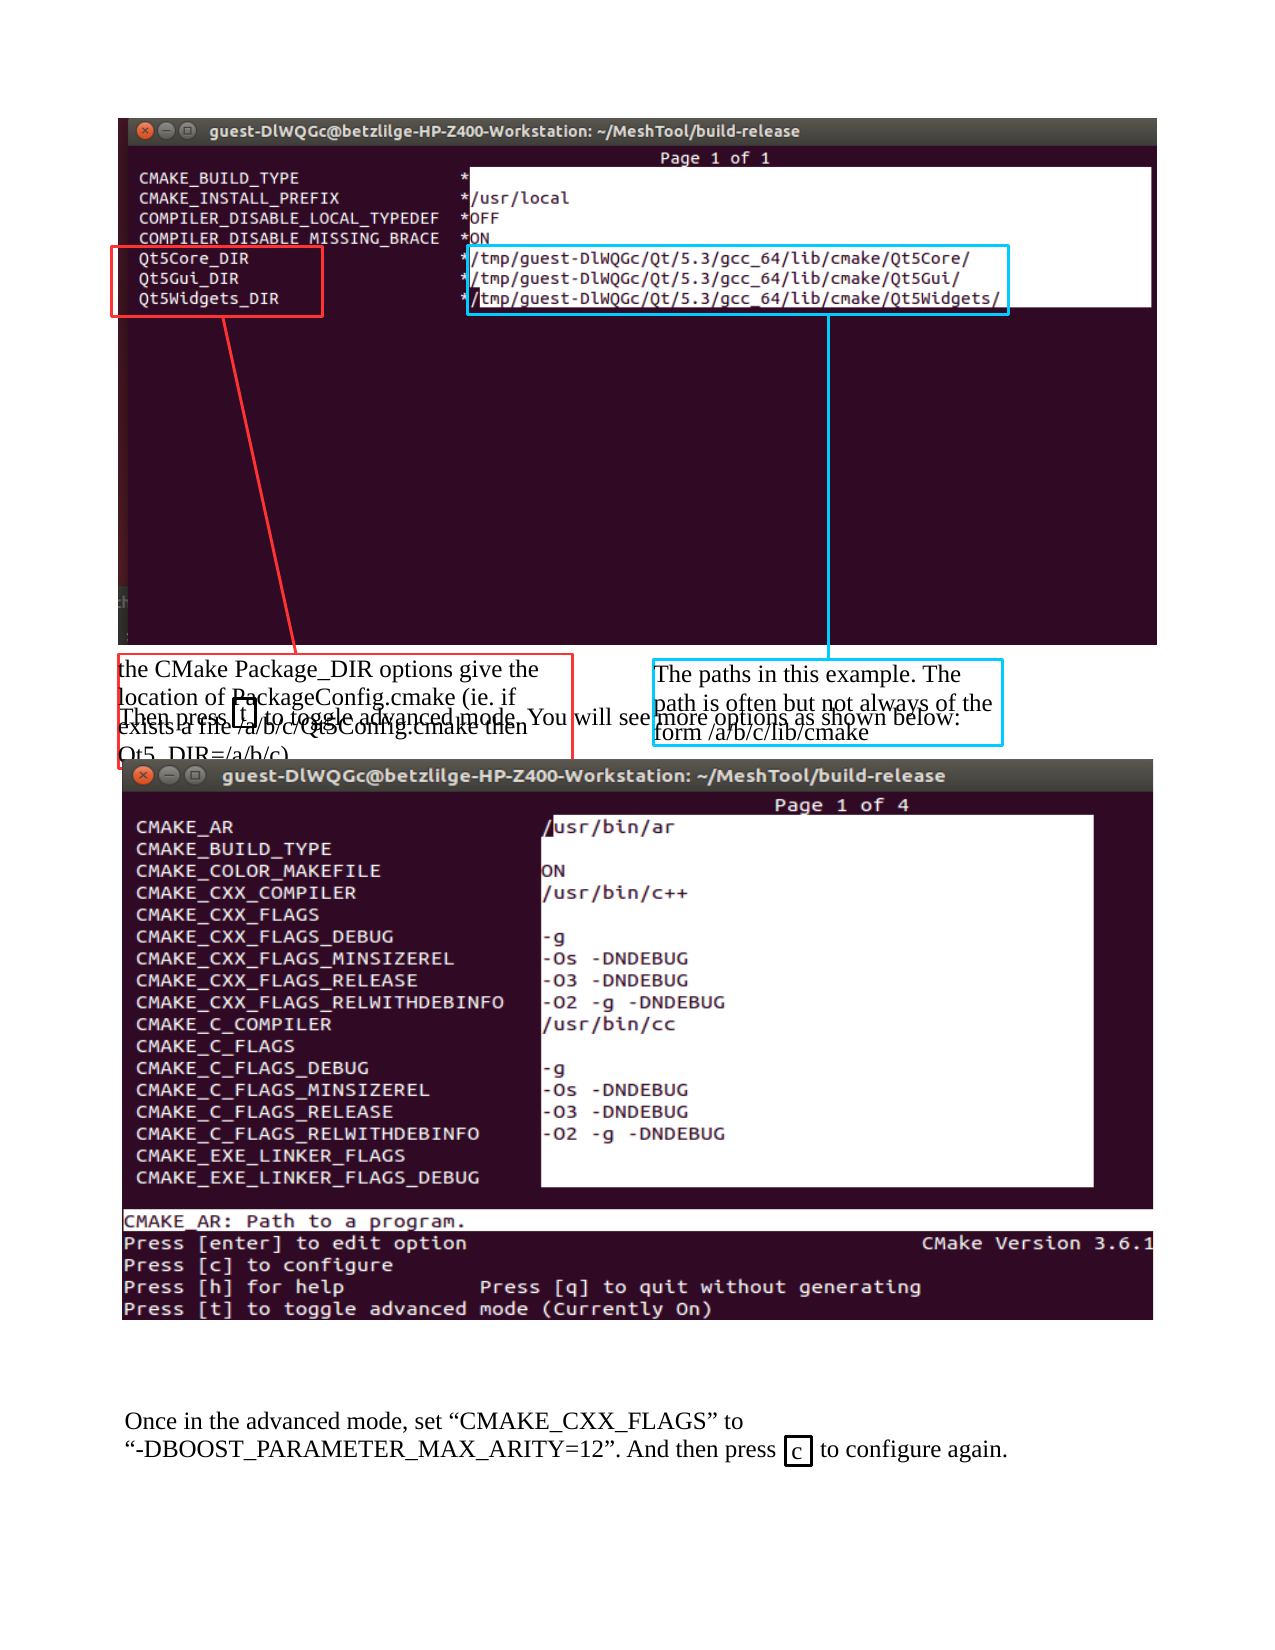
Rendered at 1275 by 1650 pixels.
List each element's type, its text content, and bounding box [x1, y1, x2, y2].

picture [118, 118, 1157, 645]
text Then press to toggle advanced mode. You will see more options as shown below: [1004, 702, 1157, 731]
picture [118, 318, 292, 645]
picture [470, 248, 1006, 312]
text Then press to toggle advanced mode. You will see more options as shown below: [574, 702, 652, 731]
text Then press to toggle advanced mode. You will see more options as shown below: [657, 702, 1001, 731]
picture [122, 759, 1154, 1320]
text “-DBOOST_PARAMETER_MAX_ARITY=12”. And then press to configure again. [118, 1434, 1157, 1463]
text Then press to toggle advanced mode. You will see more options as shown below: [257, 702, 379, 731]
text Once in the advanced mode, set “CMAKE_CXX_FLAGS” to [118, 1406, 1157, 1434]
text Then press to toggle advanced mode. You will see more options as shown below: [374, 702, 571, 731]
picture [118, 248, 321, 315]
text Then press to toggle advanced mode. You will see more options as shown below: [120, 702, 239, 731]
